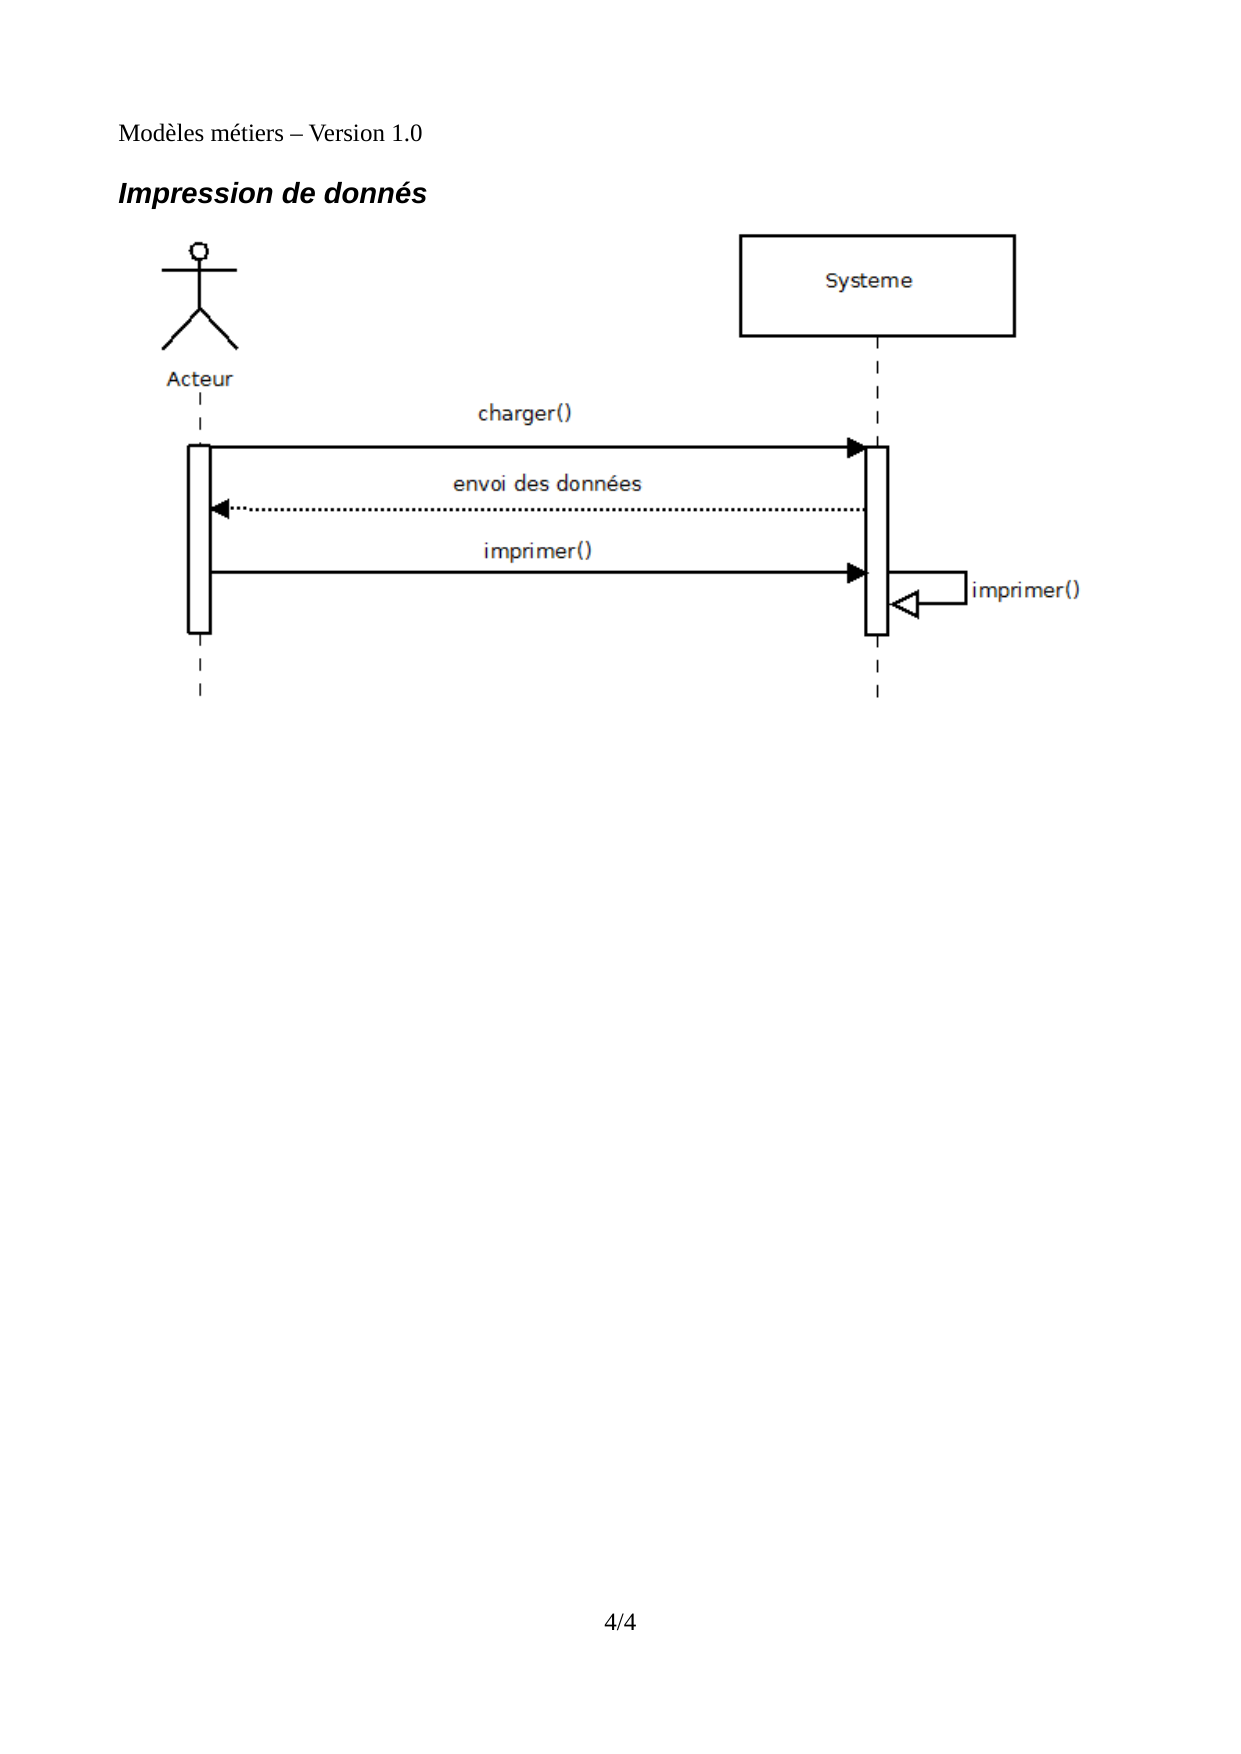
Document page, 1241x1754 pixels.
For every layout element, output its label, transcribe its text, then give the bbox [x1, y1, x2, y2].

subtitle Impression de donnés [118, 176, 1122, 210]
picture [159, 222, 1082, 704]
